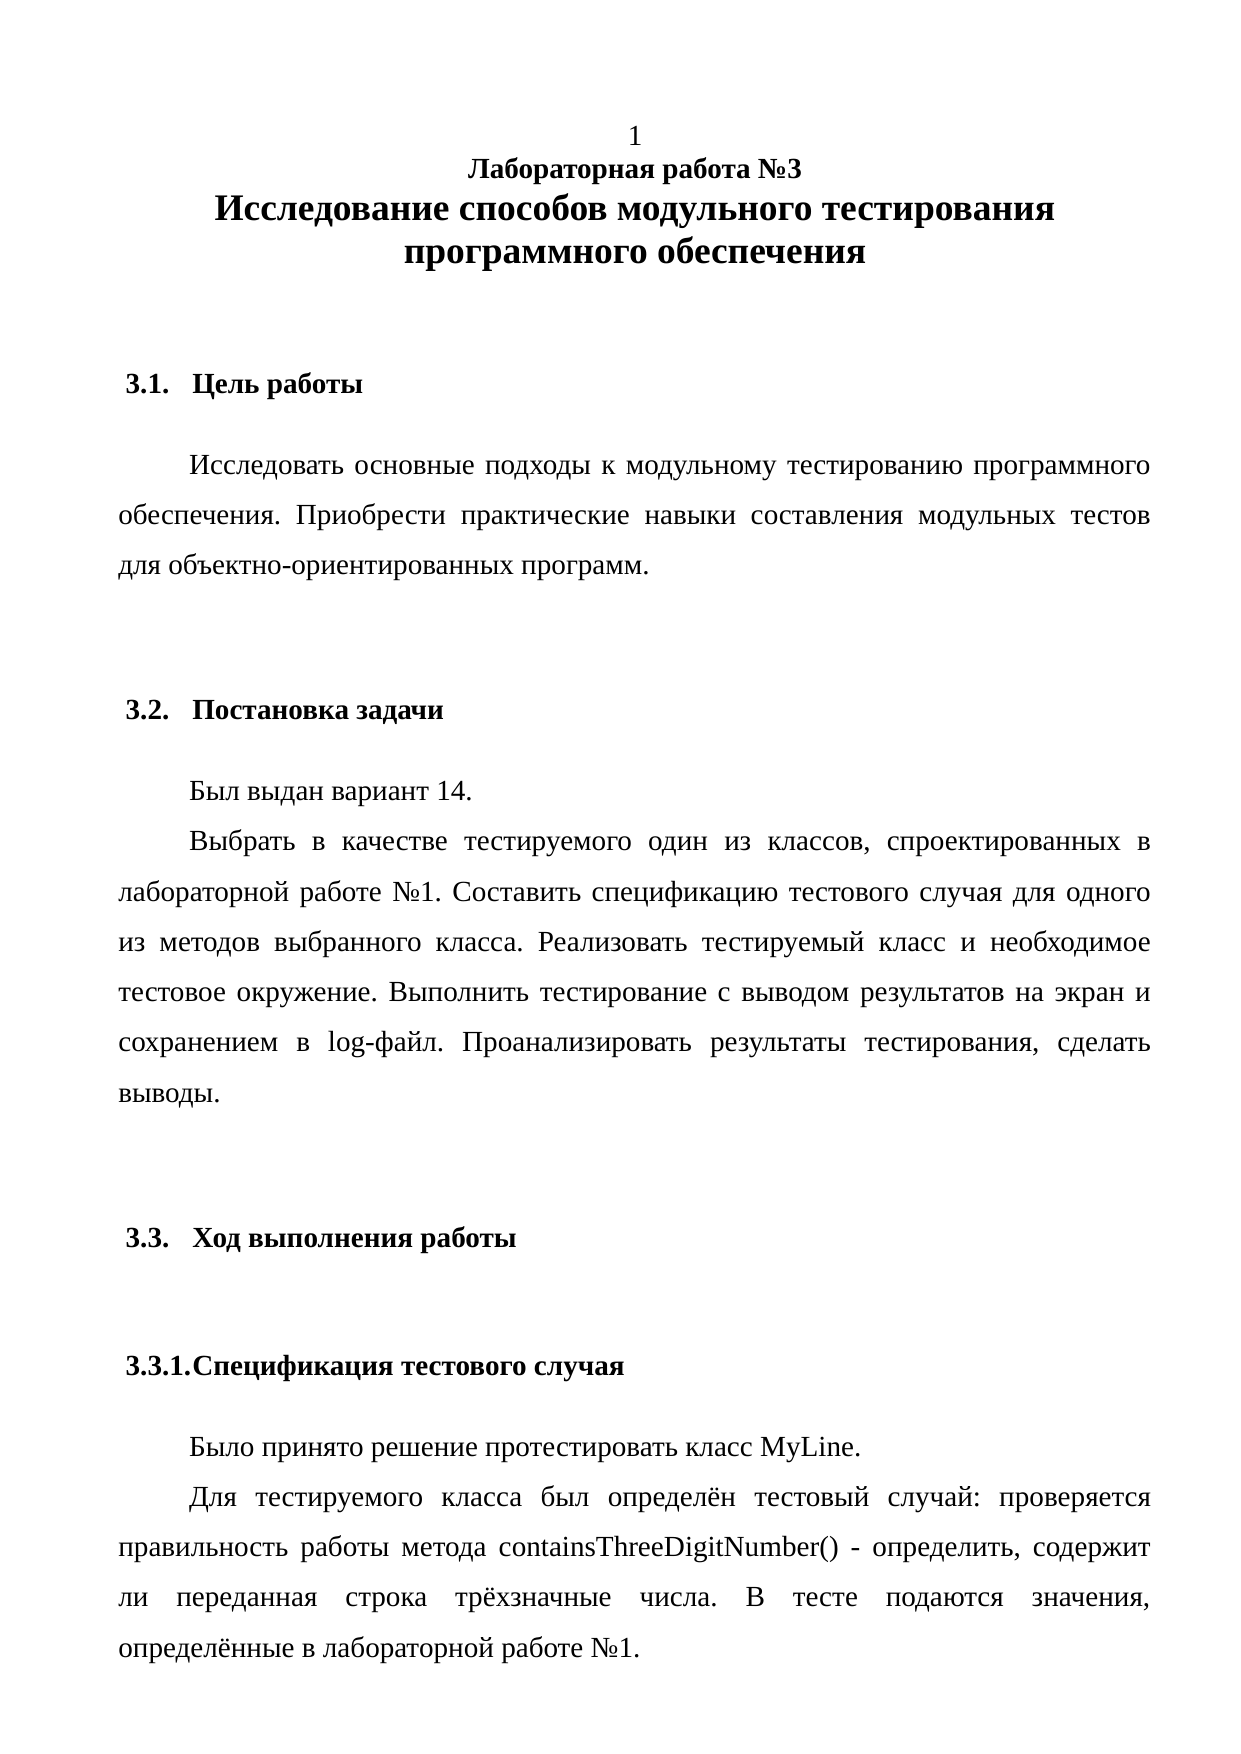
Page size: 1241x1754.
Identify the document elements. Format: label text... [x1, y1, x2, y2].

text Для тестируемого класса был определён тестовый случай: проверяется правильность работы метода containsThreeDigitNumber() - определить, содержит ли переданная строка трёхзначные числа. В тесте подаются значения, определённые в лабораторной работе №1. [118, 1479, 1152, 1663]
subtitle Ход выполнения работы [118, 1220, 1152, 1253]
text Было принято решение протестировать класс MyLine. [118, 1429, 1152, 1462]
text Исследовать основные подходы к модульному тестированию программного обеспечения. Приобрести практические навыки составления модульных тестов для объектно-ориентированных программ. [118, 447, 1152, 581]
text Был выдан вариант 14. [118, 773, 1152, 807]
subtitle Цель работы [118, 366, 1152, 399]
text Исследование способов модульного тестирования программного обеспечения [118, 185, 1152, 271]
subtitle Постановка задачи [118, 692, 1152, 726]
subtitle Лабораторная работа №3 [118, 152, 1152, 185]
text Выбрать в качестве тестируемого один из классов, спроектированных в лабораторной работе №1. Составить спецификацию тестового случая для одного из методов выбранного класса. Реализовать тестируемый класс и необходимое тестовое окружение. Выполнить тестирование с выводом результатов на экран и сохранением в log-файл. Проанализировать результаты тестирования, сделать выводы. [118, 823, 1152, 1108]
subtitle Спецификация тестового случая [118, 1348, 1152, 1381]
